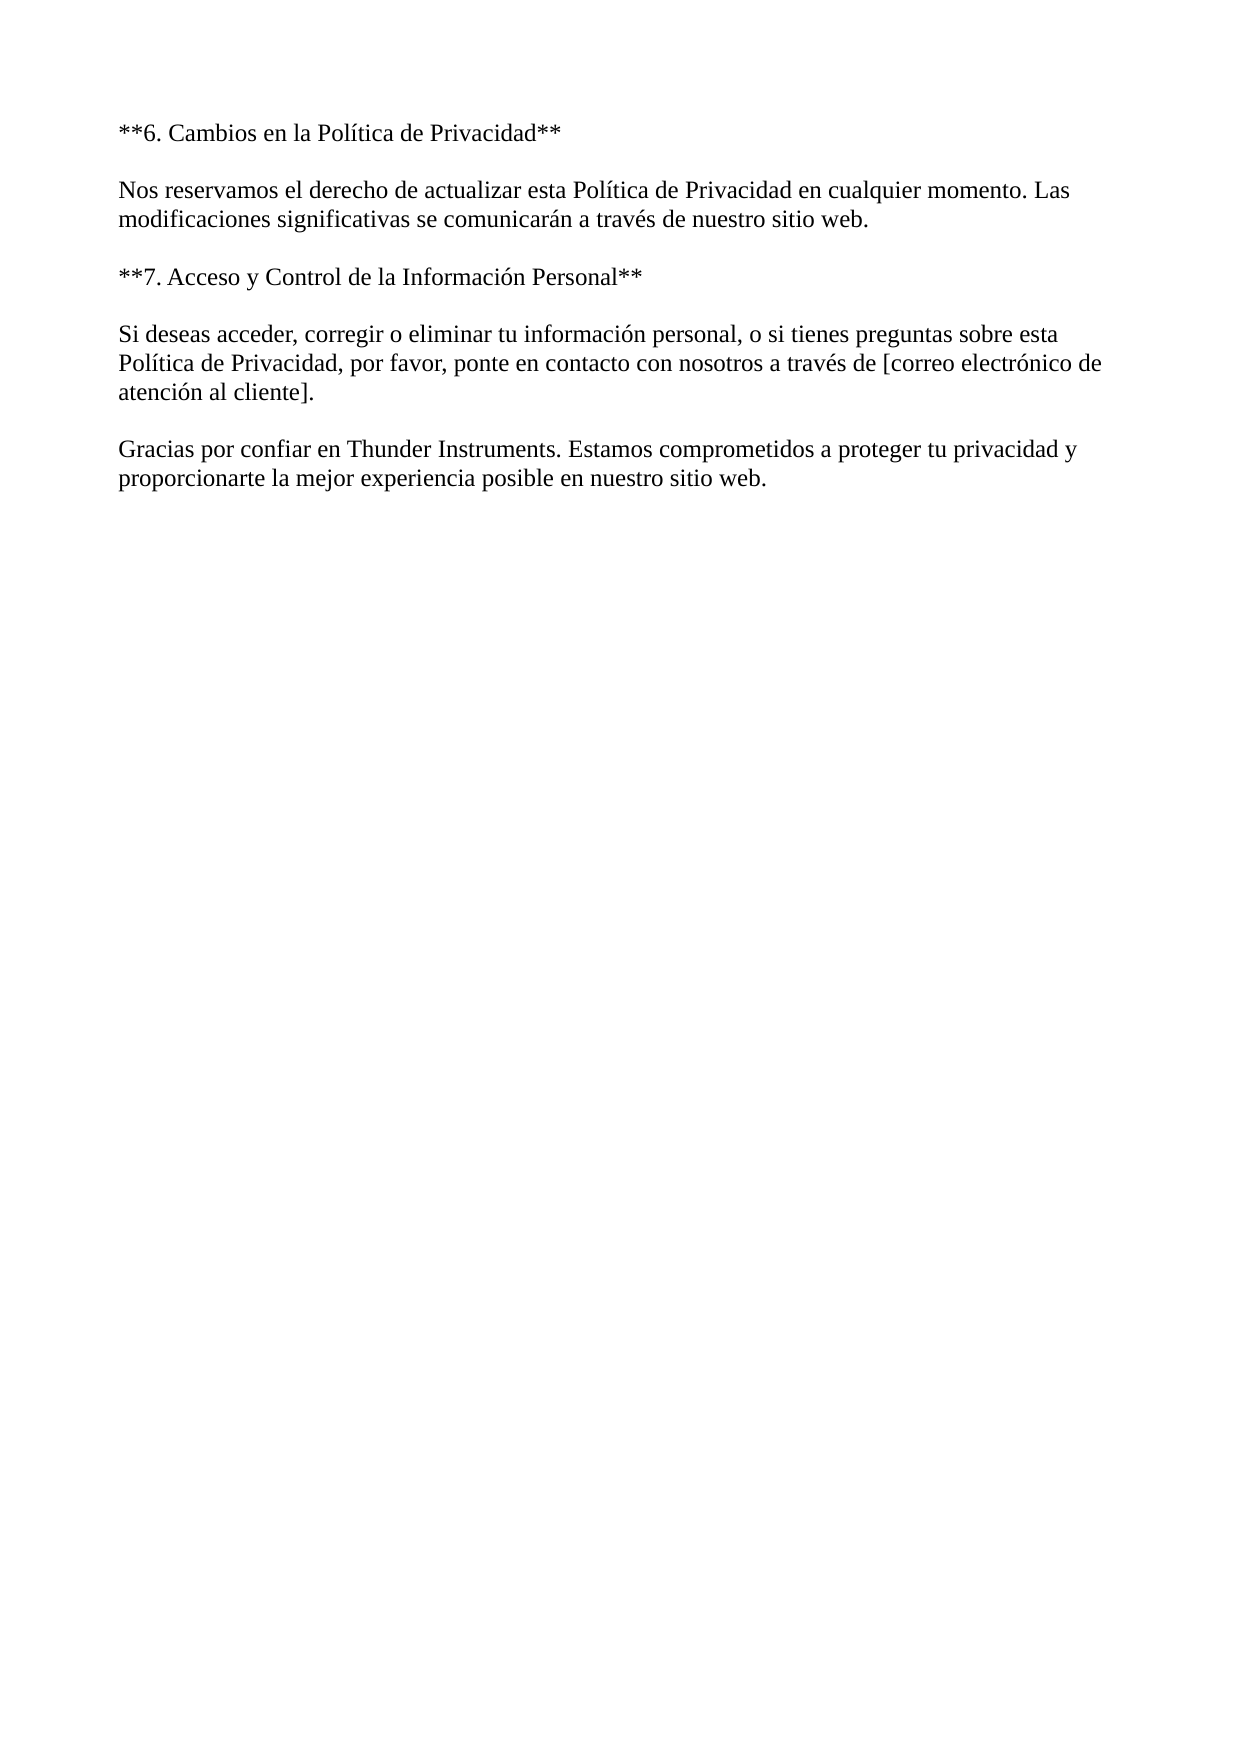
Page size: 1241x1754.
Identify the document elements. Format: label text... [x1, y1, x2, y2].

text Nos reservamos el derecho de actualizar esta Política de Privacidad en cualquier momento. Las modificaciones significativas se comunicarán a través de nuestro sitio web. [118, 176, 1122, 233]
text Si deseas acceder, corregir o eliminar tu información personal, o si tienes preguntas sobre esta Política de Privacidad, por favor, ponte en contacto con nosotros a través de [correo electrónico de atención al cliente]. [118, 319, 1122, 406]
text Gracias por confiar en Thunder Instruments. Estamos comprometidos a proteger tu privacidad y proporcionarte la mejor experiencia posible en nuestro sitio web. [118, 434, 1122, 492]
text **6. Cambios en la Política de Privacidad** [118, 118, 1122, 147]
text **7. Acceso y Control de la Información Personal** [118, 262, 1122, 291]
